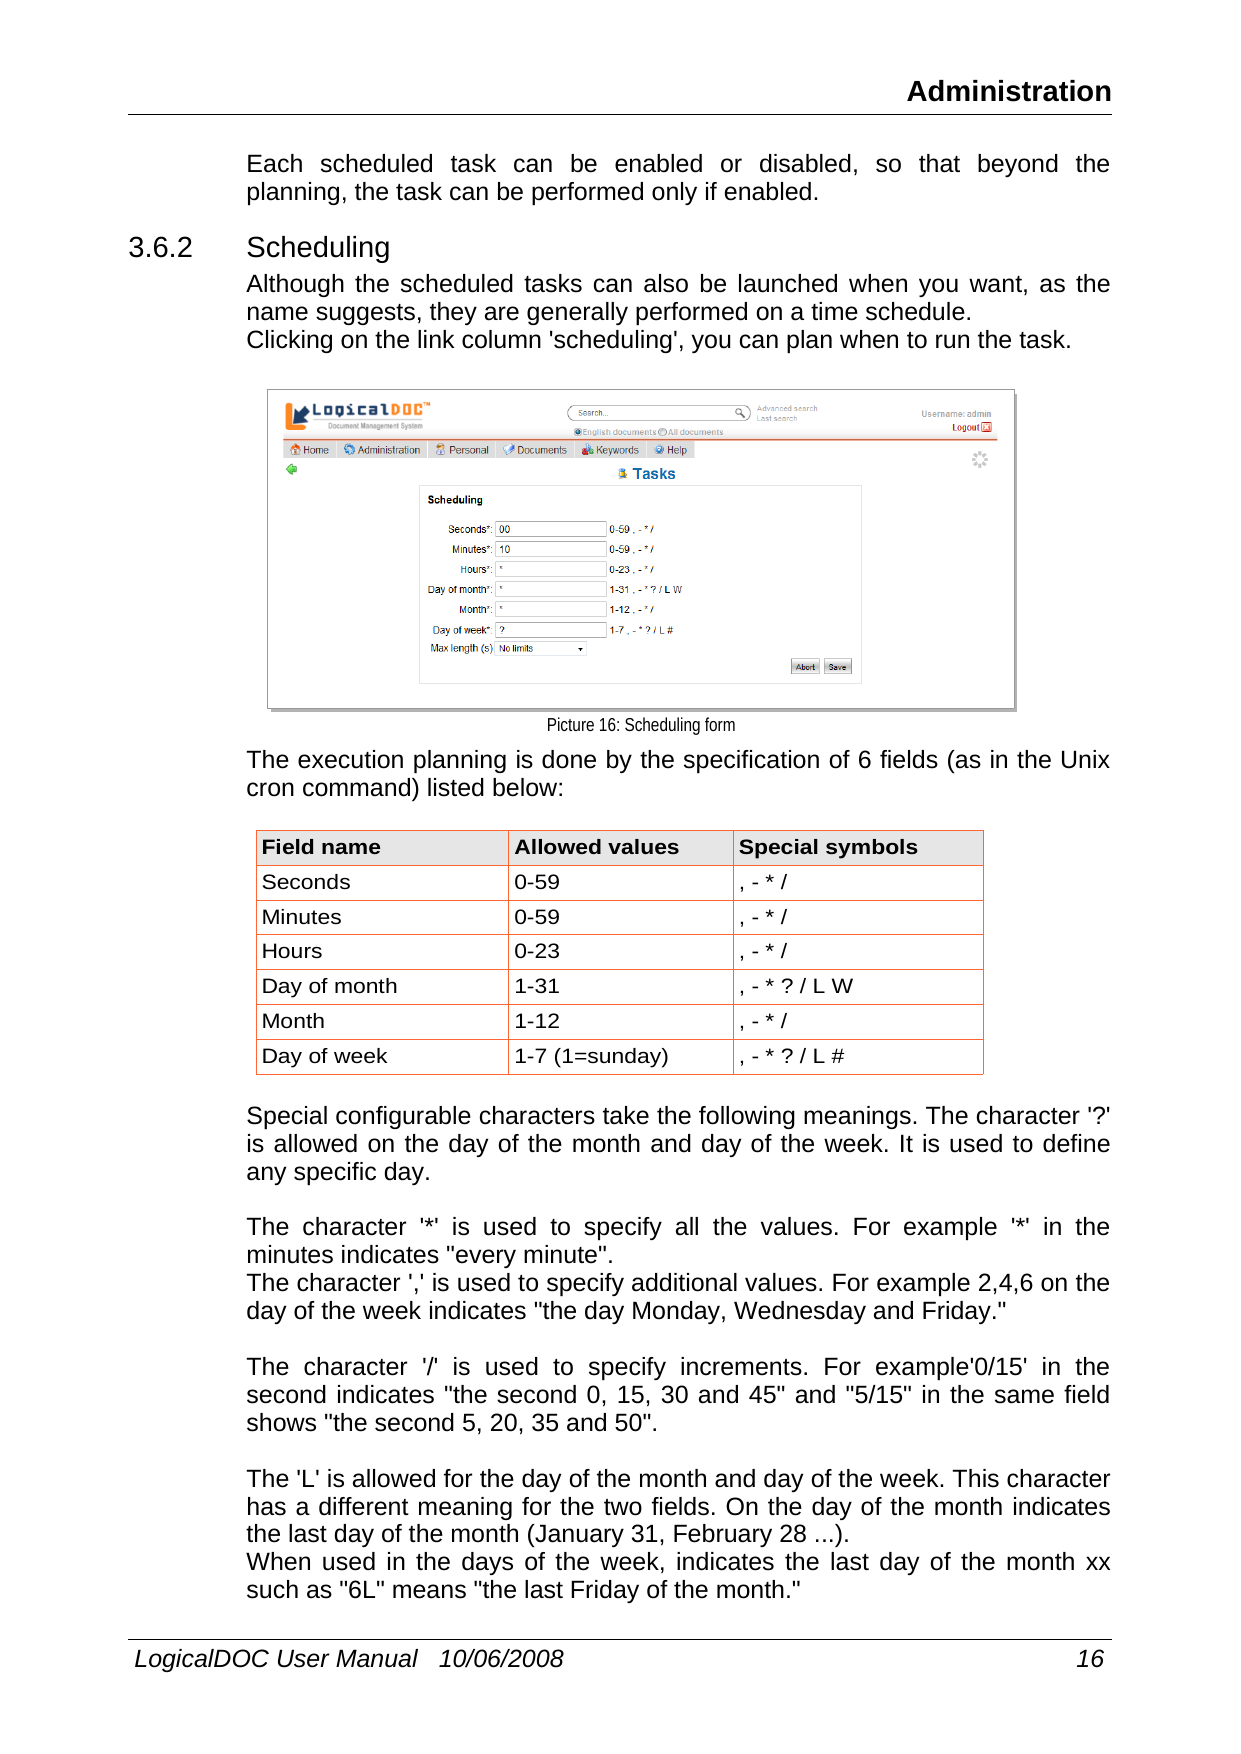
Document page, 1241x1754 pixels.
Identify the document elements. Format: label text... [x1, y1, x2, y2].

table_cell Seconds [257, 866, 508, 899]
text The 'L' is allowed for the day of the month and day of the week. This character has a different meaning for the two fields. On the day of the month indicates the last day of the month (January 31, February 28 ...). [246, 1464, 1112, 1548]
text The character '/' is used to specify increments. For example'0/15' in the second indicates "the second 0, 15, 30 and 45" and "5/15" in the same field shows "the second 5, 20, 35 and 50". [246, 1353, 1112, 1436]
table_cell , - * ? / L W [734, 970, 983, 1004]
table_cell , - * / [734, 1005, 983, 1039]
subtitle Scheduling [128, 231, 1112, 263]
table_cell Minutes [257, 901, 508, 934]
table_cell 1-12 [509, 1005, 733, 1039]
text The execution planning is done by the specification of 6 fields (as in the Unix cron command) listed below: [246, 381, 1112, 802]
text Clicking on the link column 'scheduling', you can plan when to run the task. [246, 326, 1112, 353]
table_cell 1-7 (1=sunday) [509, 1040, 733, 1073]
table_cell 0-59 [509, 901, 733, 934]
text Each scheduled task can be enabled or disabled, so that beyond the planning, the task can be performed only if enabled. [246, 150, 1112, 206]
table_cell 0-23 [509, 935, 733, 969]
table_cell , - * / [734, 935, 983, 969]
table_cell , - * ? / L # [734, 1040, 983, 1073]
picture [283, 398, 998, 699]
text When used in the days of the week, indicates the last day of the month xx such as "6L" means "the last Friday of the month." [246, 1548, 1112, 1604]
table_header Special symbols [734, 831, 983, 865]
text Although the scheduled tasks can also be launched when you want, as the name suggests, they are generally performed on a time schedule. [246, 270, 1112, 326]
table_cell Day of month [257, 970, 508, 1004]
text Picture 16: Scheduling form [267, 709, 1015, 735]
table_cell Day of week [257, 1040, 508, 1073]
table_header Field name [257, 831, 508, 865]
table_cell , - * / [734, 866, 983, 899]
text The character ',' is used to specify additional values. For example 2,4,6 on the day of the week indicates "the day Monday, Wednesday and Friday." [246, 1269, 1112, 1325]
table_cell 1-31 [509, 970, 733, 1004]
table_cell , - * / [734, 901, 983, 934]
text The character '*' is used to specify all the values. For example '*' in the minutes indicates "every minute". [246, 1213, 1112, 1269]
table_cell Hours [257, 935, 508, 969]
table_header Allowed values [509, 831, 733, 865]
table_cell Month [257, 1005, 508, 1039]
table_cell 0-59 [509, 866, 733, 899]
text Special configurable characters take the following meanings. The character '?' is allowed on the day of the month and day of the week. It is used to define any specific day. [246, 1101, 1112, 1185]
